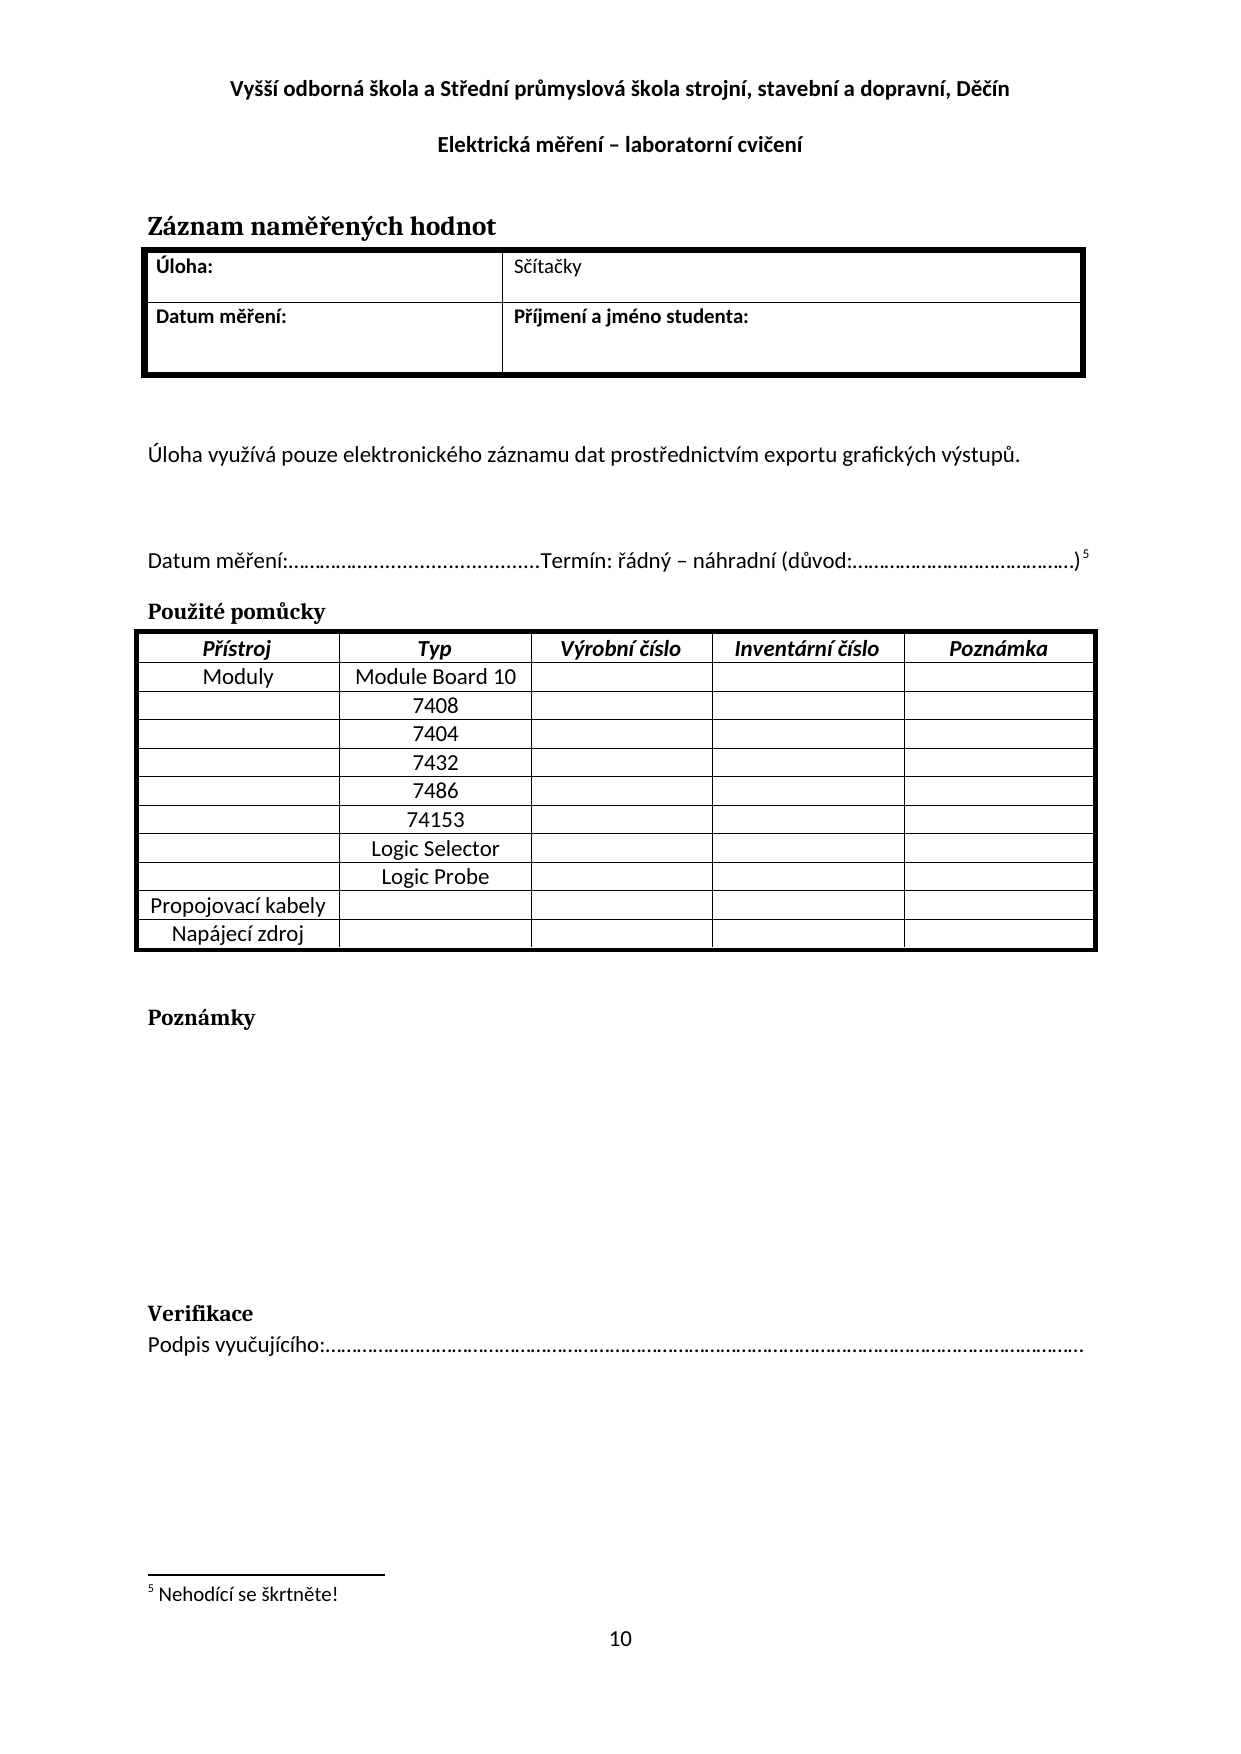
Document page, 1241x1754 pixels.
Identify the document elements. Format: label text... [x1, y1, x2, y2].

table_cell [340, 891, 531, 919]
table_header Inventární číslo [713, 634, 904, 662]
text Nehodící se škrtněte! [148, 1581, 1093, 1606]
table_cell Napájecí zdroj [139, 920, 339, 947]
table_cell [532, 920, 712, 947]
table_cell 7486 [340, 777, 531, 805]
table_cell [532, 663, 712, 691]
table_cell [532, 749, 712, 776]
text Podpis vyučujícího:……………………………………………………………………………………………………………………………… [148, 1331, 1093, 1359]
table_cell [532, 720, 712, 748]
text Úloha využívá pouze elektronického záznamu dat prostřednictvím exportu grafických výstupů. [148, 440, 1093, 468]
table_cell 7404 [340, 720, 531, 748]
table_cell [713, 692, 904, 719]
table_cell 7408 [340, 692, 531, 719]
table_cell Logic Probe [340, 863, 531, 890]
subtitle Verifikace [148, 1300, 1093, 1327]
table_cell 7432 [340, 749, 531, 776]
table_cell [532, 834, 712, 862]
table_cell [905, 920, 1093, 947]
table_cell [532, 806, 712, 833]
table_cell [340, 920, 531, 947]
table_cell [139, 806, 339, 833]
table_cell [713, 720, 904, 748]
table_cell [713, 806, 904, 833]
table_cell Module Board 10 [340, 663, 531, 691]
table_cell [713, 891, 904, 919]
table_cell Propojovací kabely [139, 891, 339, 919]
table_cell [905, 863, 1093, 890]
table_header Výrobní číslo [532, 634, 712, 662]
table_cell [905, 834, 1093, 862]
table_cell Datum měření: [148, 303, 502, 372]
table_cell [713, 834, 904, 862]
table_cell [139, 863, 339, 890]
table_cell [905, 749, 1093, 776]
table_cell [905, 692, 1093, 719]
table_cell [713, 920, 904, 947]
table_cell [139, 692, 339, 719]
table_cell [139, 777, 339, 805]
table_cell [713, 663, 904, 691]
table_cell [905, 663, 1093, 691]
table_cell [905, 891, 1093, 919]
table_header Sčítačky [503, 253, 1080, 302]
table_cell [713, 777, 904, 805]
table_header Poznámka [905, 634, 1093, 662]
subtitle Záznam naměřených hodnot [148, 211, 1093, 242]
table_cell [532, 777, 712, 805]
table_cell [713, 749, 904, 776]
table_cell [532, 863, 712, 890]
table_cell [139, 749, 339, 776]
table_cell [532, 891, 712, 919]
table_header Typ [340, 634, 531, 662]
table_cell Moduly [139, 663, 339, 691]
table_cell 74153 [340, 806, 531, 833]
table_header Přístroj [139, 634, 339, 662]
table_cell [905, 720, 1093, 748]
table_cell [905, 806, 1093, 833]
subtitle Poznámky [148, 1005, 1093, 1031]
table_cell [905, 777, 1093, 805]
table_cell [139, 720, 339, 748]
table_cell Příjmení a jméno studenta: [503, 303, 1080, 372]
table_cell [713, 863, 904, 890]
table_cell Logic Selector [340, 834, 531, 862]
table_cell [139, 834, 339, 862]
table_cell [532, 692, 712, 719]
table_header Úloha: [148, 253, 502, 302]
text Datum měření:……………..............................Termín: řádný – náhradní (důvod:……………………………………) [148, 546, 1093, 574]
subtitle Použité pomůcky [148, 599, 1093, 625]
